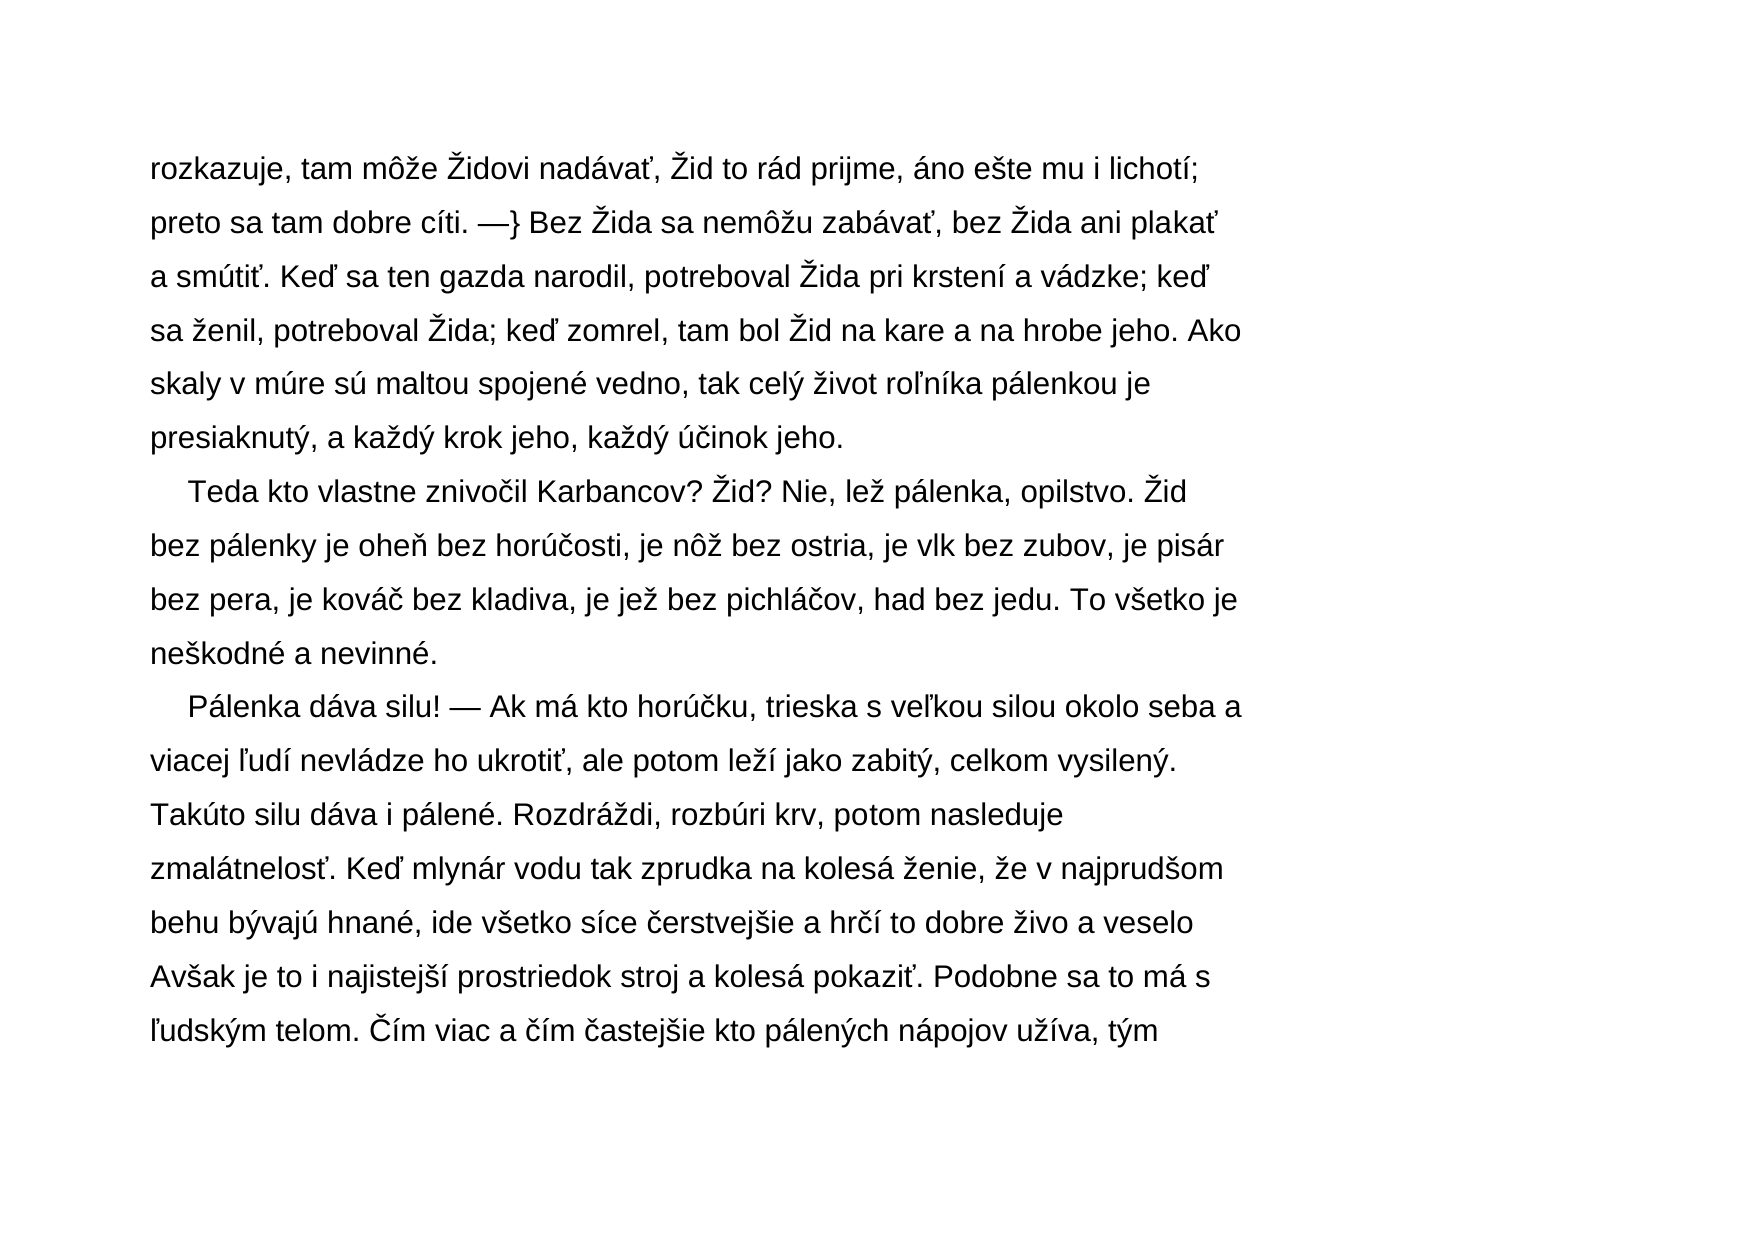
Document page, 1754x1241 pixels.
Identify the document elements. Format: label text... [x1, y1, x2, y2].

text Teda kto vlastne znivočil Karbancov? Žid? Nie, lež pálenka, opilstvo. Žid bez pálenky je oheň bez horúčosti, je nôž bez ostria, je vlk bez zubov, je pisár bez pera, je kováč bez kladiva, je jež bez pichláčov, had bez jedu. To všetko je neškodné a nevinné. [150, 473, 1243, 671]
text Pálenka dáva silu! — Ak má kto ho­rúčku, trieska s veľkou silou okolo seba a via­cej ľudí nevládze ho ukrotiť, ale potom leží jako zabitý, celkom vysilený. Takúto silu dáva i pálené. Rozdráždi, rozbúri krv, po­tom nasleduje zmalátnelosť. Keď mlynár vodu tak zprudka na kolesá ženie, že v najprudšom behu bývajú hnané, ide všetko síce čerstvej­šie a hrčí to dobre živo a veselo Avšak je to i najistejší prostriedok stroj a kolesá poka­ziť. Podobne sa to má s ľudským telom. Čím viac a čím častejšie kto pálených nápojov užíva, tým [150, 688, 1243, 1048]
text rozkazuje, tam môže Židovi nadávať, Žid to rád prijme, áno ešte mu i lichotí; preto sa tam dobre cíti. —} Bez Žida sa nemôžu zabávať, bez Žida ani pla­kať a smútiť. Keď sa ten gazda narodil, po­treboval Žida pri krstení a vádzke; keď sa že­nil, potreboval Žida; keď zomrel, tam bol Žid na kare a na hrobe jeho. Ako skaly v múre sú maltou spojené vedno, tak celý život roľ­níka pálenkou je presiaknutý, a každý krok jeho, každý účinok jeho. [150, 150, 1243, 455]
